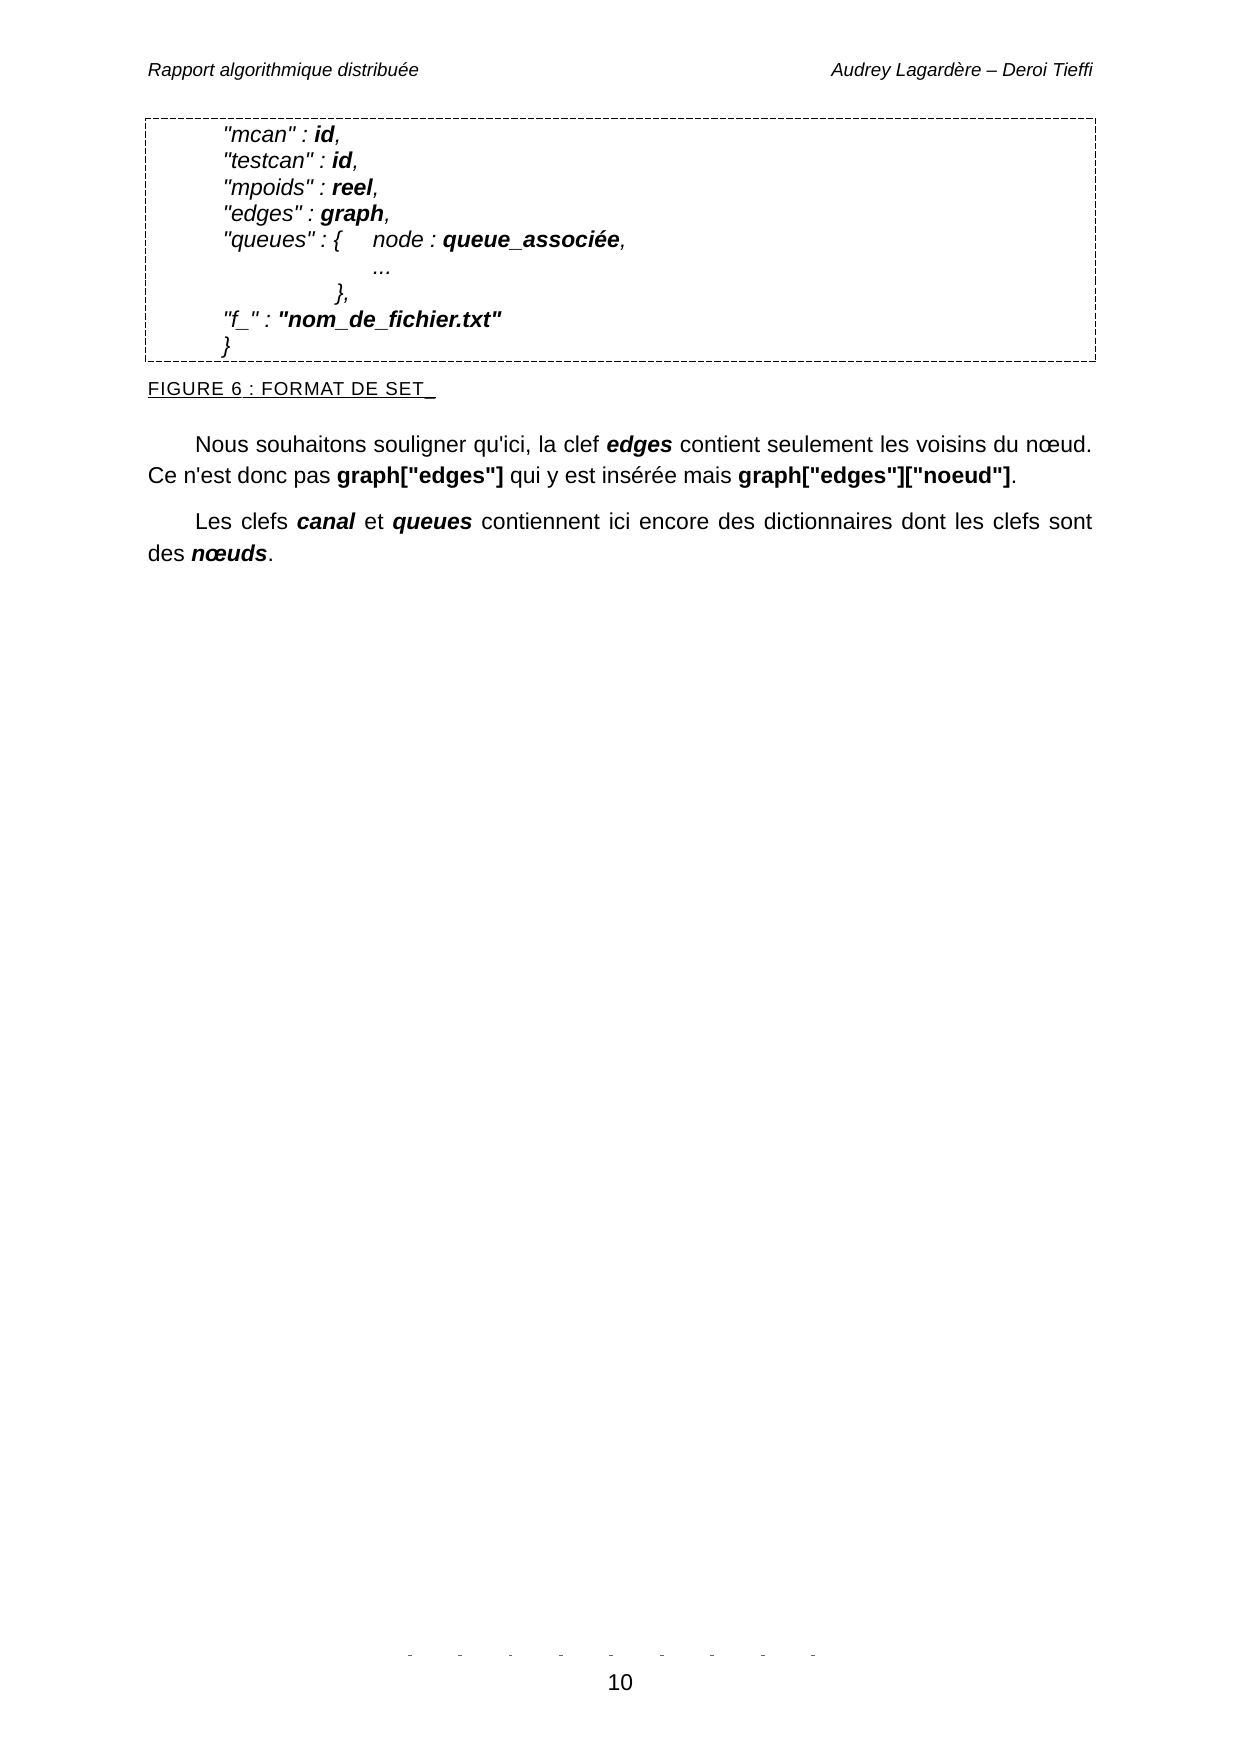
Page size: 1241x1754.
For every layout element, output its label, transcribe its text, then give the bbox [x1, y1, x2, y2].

text Figure 6 : Format de set_ [148, 378, 1093, 399]
text "mcan" : id, "testcan" : id, "mpoids" : reel, "edges" : graph, "queues" : { node : queue_associée, ... [144, 118, 1096, 276]
text }, "f_" : "nom_de_fichier.txt" } [144, 276, 1096, 361]
text Les clefs canal et queues contiennent ici encore des dictionnaires dont les clefs sont des nœuds. [148, 508, 1093, 566]
text Nous souhaitons souligner qu'ici, la clef edges contient seulement les voisins du nœud. Ce n'est donc pas graph["edges"] qui y est insérée mais graph["edges"]["noeud"]. [148, 431, 1093, 488]
